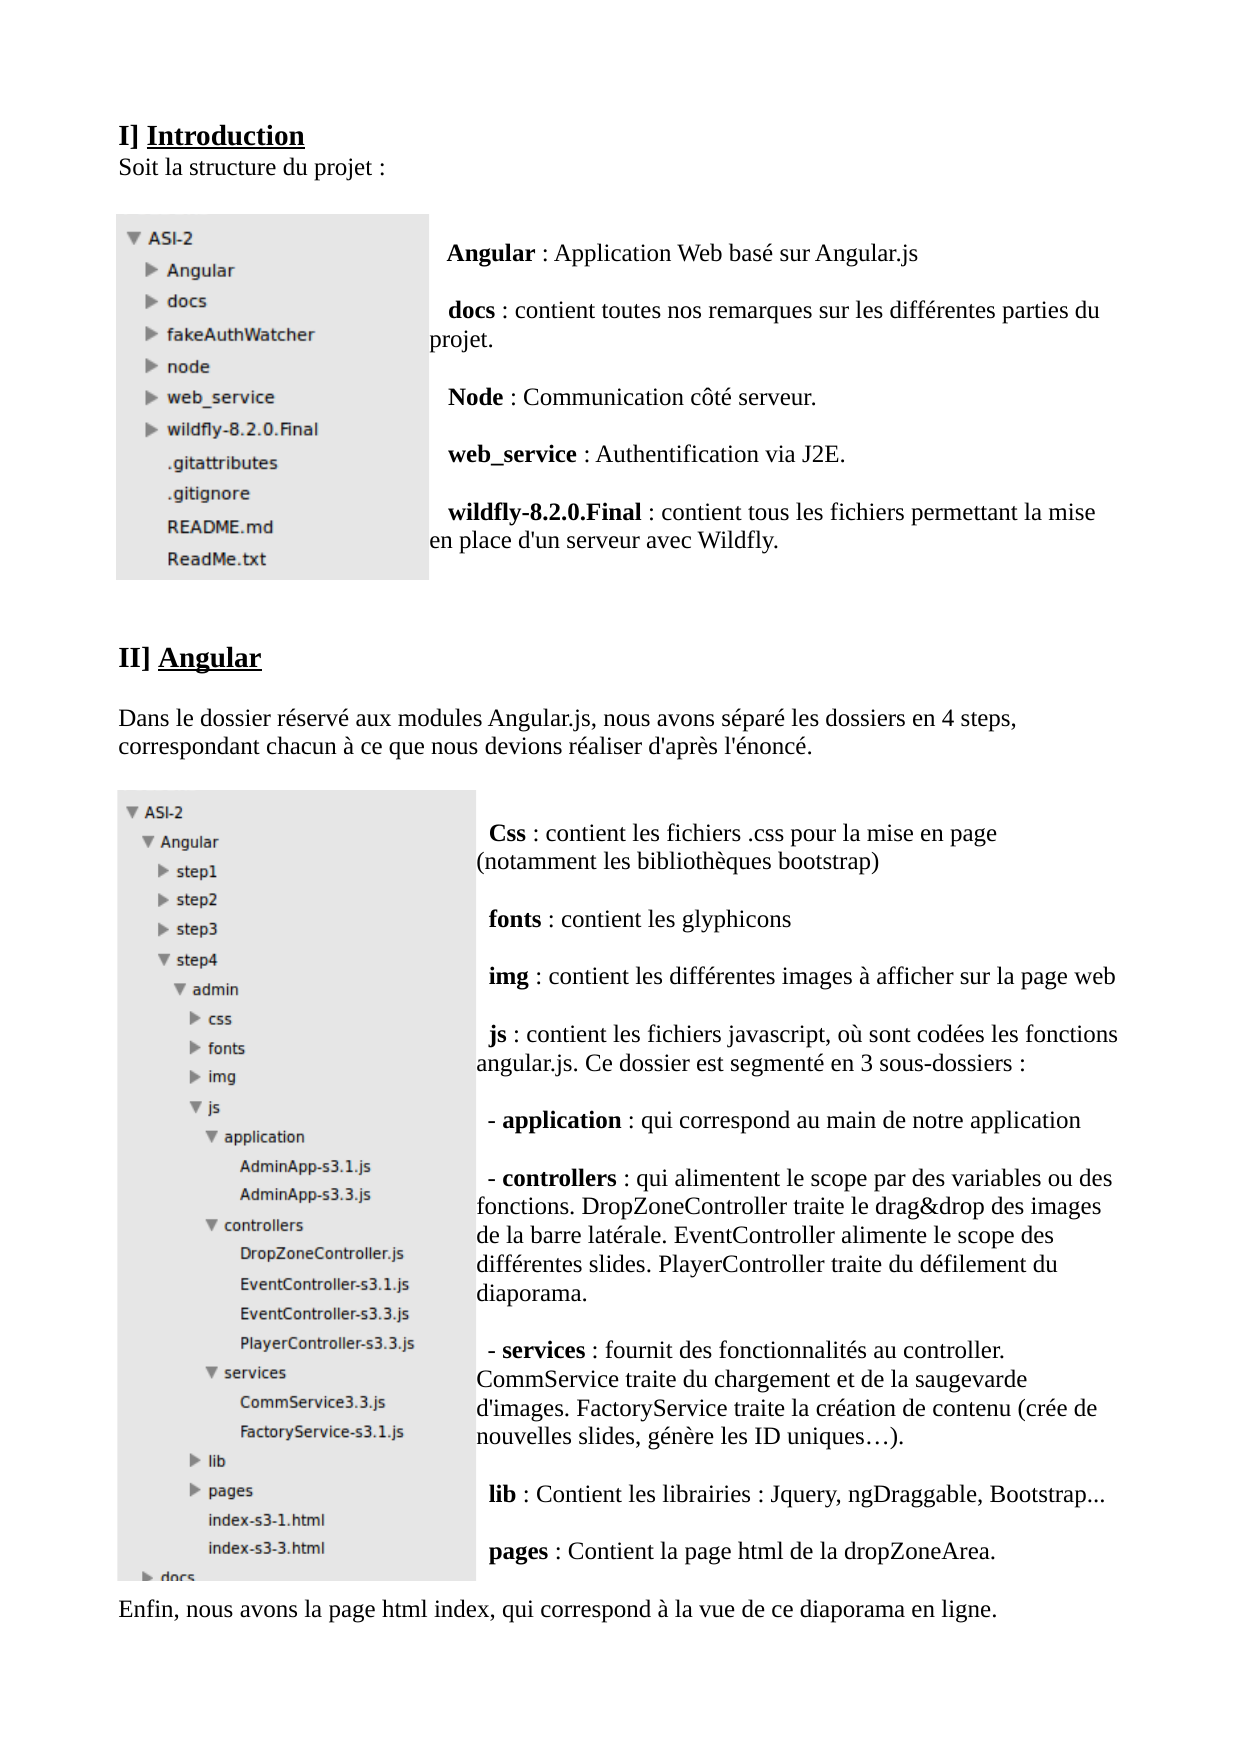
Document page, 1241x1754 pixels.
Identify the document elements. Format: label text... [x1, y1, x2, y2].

text fonts : contient les glyphicons [474, 904, 1122, 933]
text pages : Contient la page html de la dropZoneArea. [474, 1536, 1122, 1565]
text Dans le dossier réservé aux modules Angular.js, nous avons séparé les dossiers en 4 steps, correspondant chacun à ce que nous devions réaliser d'après l'énoncé. [118, 703, 1122, 760]
text wildfly-8.2.0.Final : contient tous les fichiers permettant la mise en place d'un serveur avec Wildfly. [427, 497, 1122, 554]
picture [116, 214, 149, 580]
text Angular : Application Web basé sur Angular.js [427, 238, 1122, 267]
text Soit la structure du projet : [118, 152, 1122, 180]
text docs : contient toutes nos remarques sur les différentes parties du projet. [427, 295, 1122, 353]
text js : contient les fichiers javascript, où sont codées les fonctions angular.js. Ce dossier est segmenté en 3 sous-dossiers : [474, 1019, 1122, 1076]
text Css : contient les fichiers .css pour la mise en page (notamment les bibliothèques bootstrap) [474, 818, 1122, 875]
text - controllers : qui alimentent le scope par des variables ou des fonctions. DropZoneController traite le drag&drop des images de la barre latérale. EventController alimente le scope des différentes slides. PlayerController traite du défilement du diaporama. [474, 1163, 1122, 1306]
text Node : Communication côté serveur. [427, 382, 1122, 410]
text img : contient les différentes images à afficher sur la page web [474, 961, 1122, 990]
text - services : fournit des fonctionnalités au controller. CommService traite du chargement et de la saugevarde d'images. FactoryService traite la création de contenu (crée de nouvelles slides, génère les ID uniques…). [474, 1335, 1122, 1450]
text lib : Contient les librairies : Jquery, ngDraggable, Bootstrap... [474, 1479, 1122, 1508]
text I] Introduction [118, 118, 1122, 152]
text web_service : Authentification via J2E. [427, 439, 1122, 468]
text - application : qui correspond au main de notre application [474, 1105, 1122, 1134]
picture [117, 790, 160, 1581]
text Enfin, nous avons la page html index, qui correspond à la vue de ce diaporama en ligne. [118, 1594, 1122, 1623]
text II] Angular [118, 640, 1122, 674]
